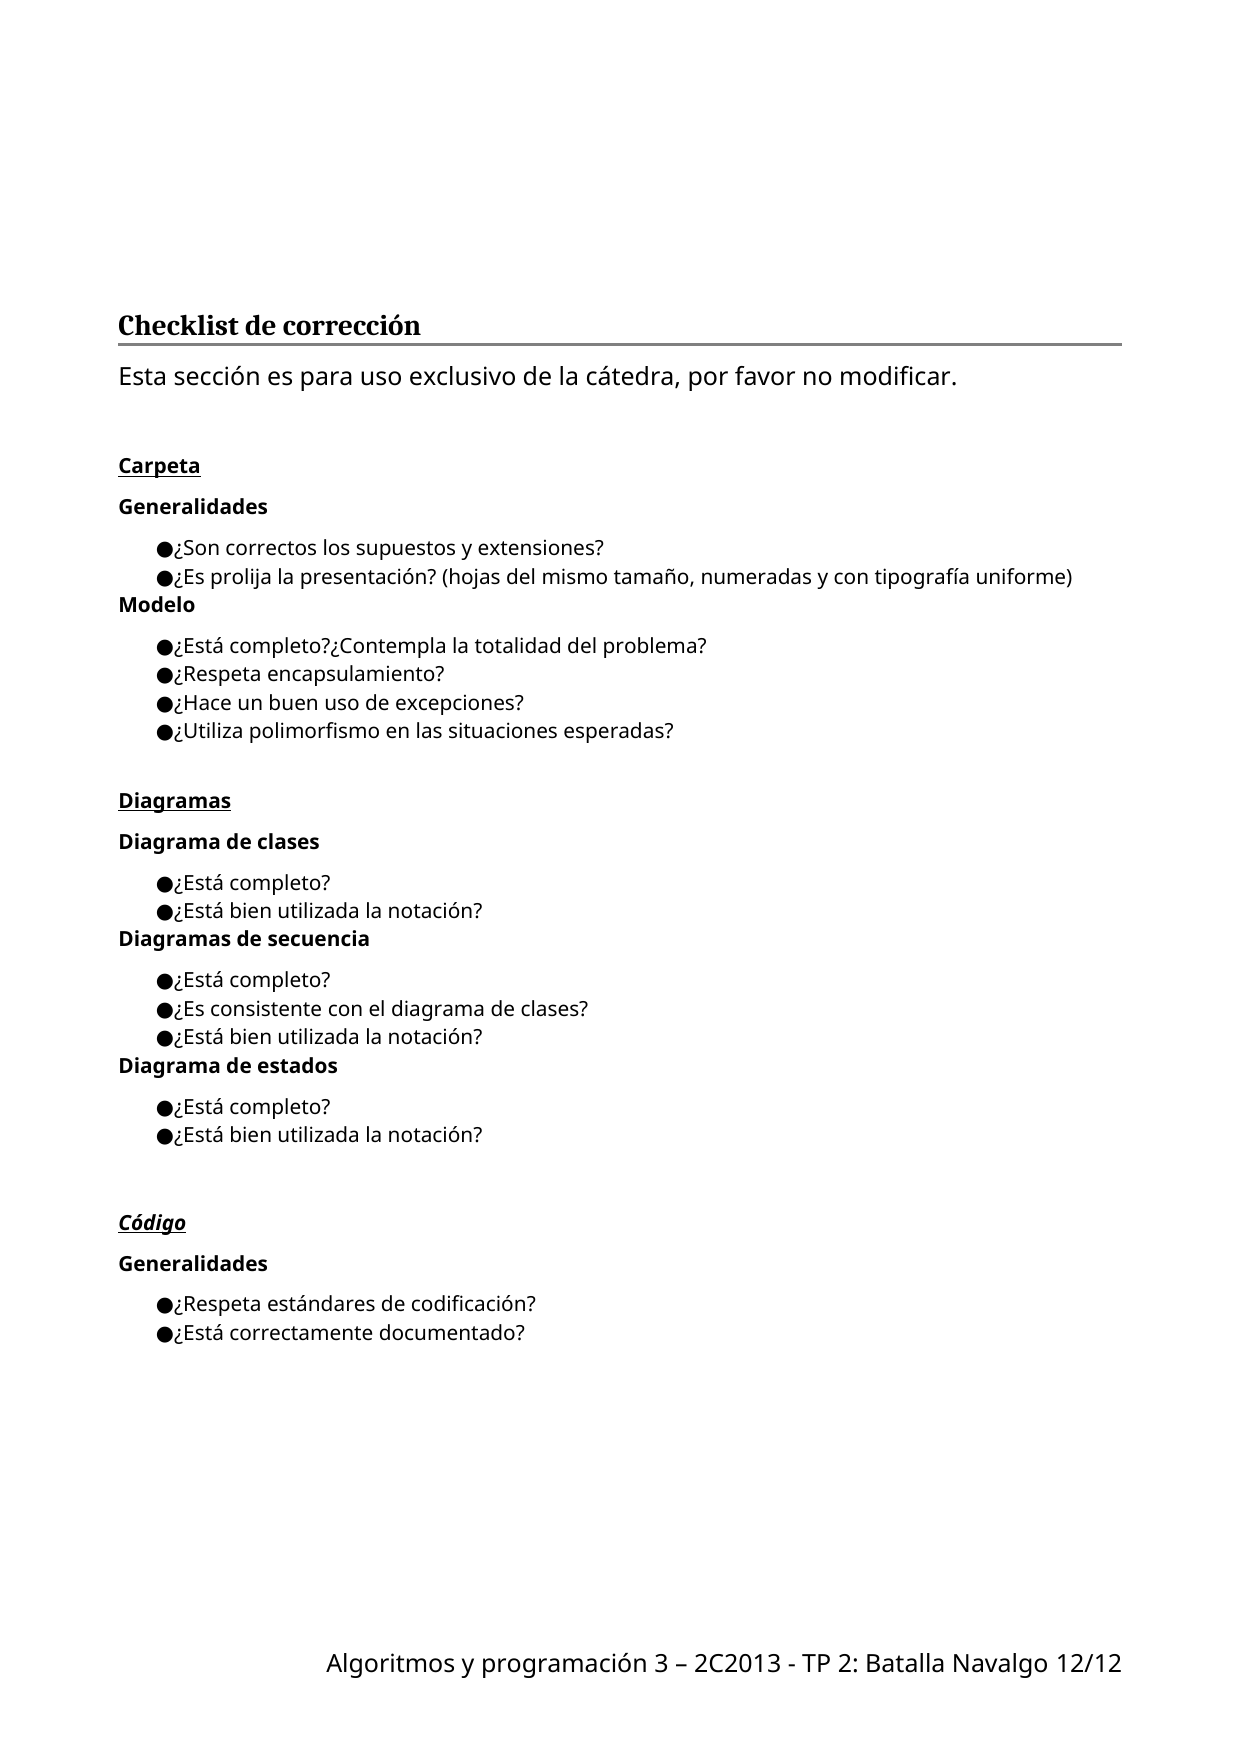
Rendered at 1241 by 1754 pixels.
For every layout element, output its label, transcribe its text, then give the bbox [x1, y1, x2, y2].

text Carpeta [118, 451, 1122, 480]
list ¿Está completo?¿Contempla la totalidad del problema? [118, 631, 1122, 659]
list ¿Es prolija la presentación? (hojas del mismo tamaño, numeradas y con tipografía uniforme) [118, 562, 1122, 590]
list ¿Está completo? [118, 868, 1122, 896]
subtitle Checklist de corrección [118, 309, 1122, 343]
list ¿Hace un buen uso de excepciones? [118, 688, 1122, 716]
text Esta sección es para uso exclusivo de la cátedra, por favor no modificar. [118, 358, 1122, 392]
text Diagrama de clases [118, 827, 1122, 855]
list ¿Respeta estándares de codificación? [118, 1289, 1122, 1318]
list ¿Está correctamente documentado? [118, 1318, 1122, 1346]
text Modelo [118, 590, 1122, 619]
list ¿Está completo? [118, 1092, 1122, 1120]
list ¿Son correctos los supuestos y extensiones? [118, 533, 1122, 562]
text Generalidades [118, 492, 1122, 521]
list ¿Respeta encapsulamiento? [118, 659, 1122, 688]
list ¿Está bien utilizada la notación? [118, 896, 1122, 924]
subtitle Código [118, 1208, 1122, 1236]
text Diagramas de secuencia [118, 924, 1122, 953]
list ¿Está bien utilizada la notación? [118, 1120, 1122, 1149]
text Generalidades [118, 1249, 1122, 1277]
list ¿Está bien utilizada la notación? [118, 1022, 1122, 1051]
list ¿Está completo? [118, 966, 1122, 994]
text Diagramas [118, 786, 1122, 814]
text Diagrama de estados [118, 1051, 1122, 1079]
list ¿Es consistente con el diagrama de clases? [118, 994, 1122, 1022]
list ¿Utiliza polimorfismo en las situaciones esperadas? [118, 716, 1122, 745]
